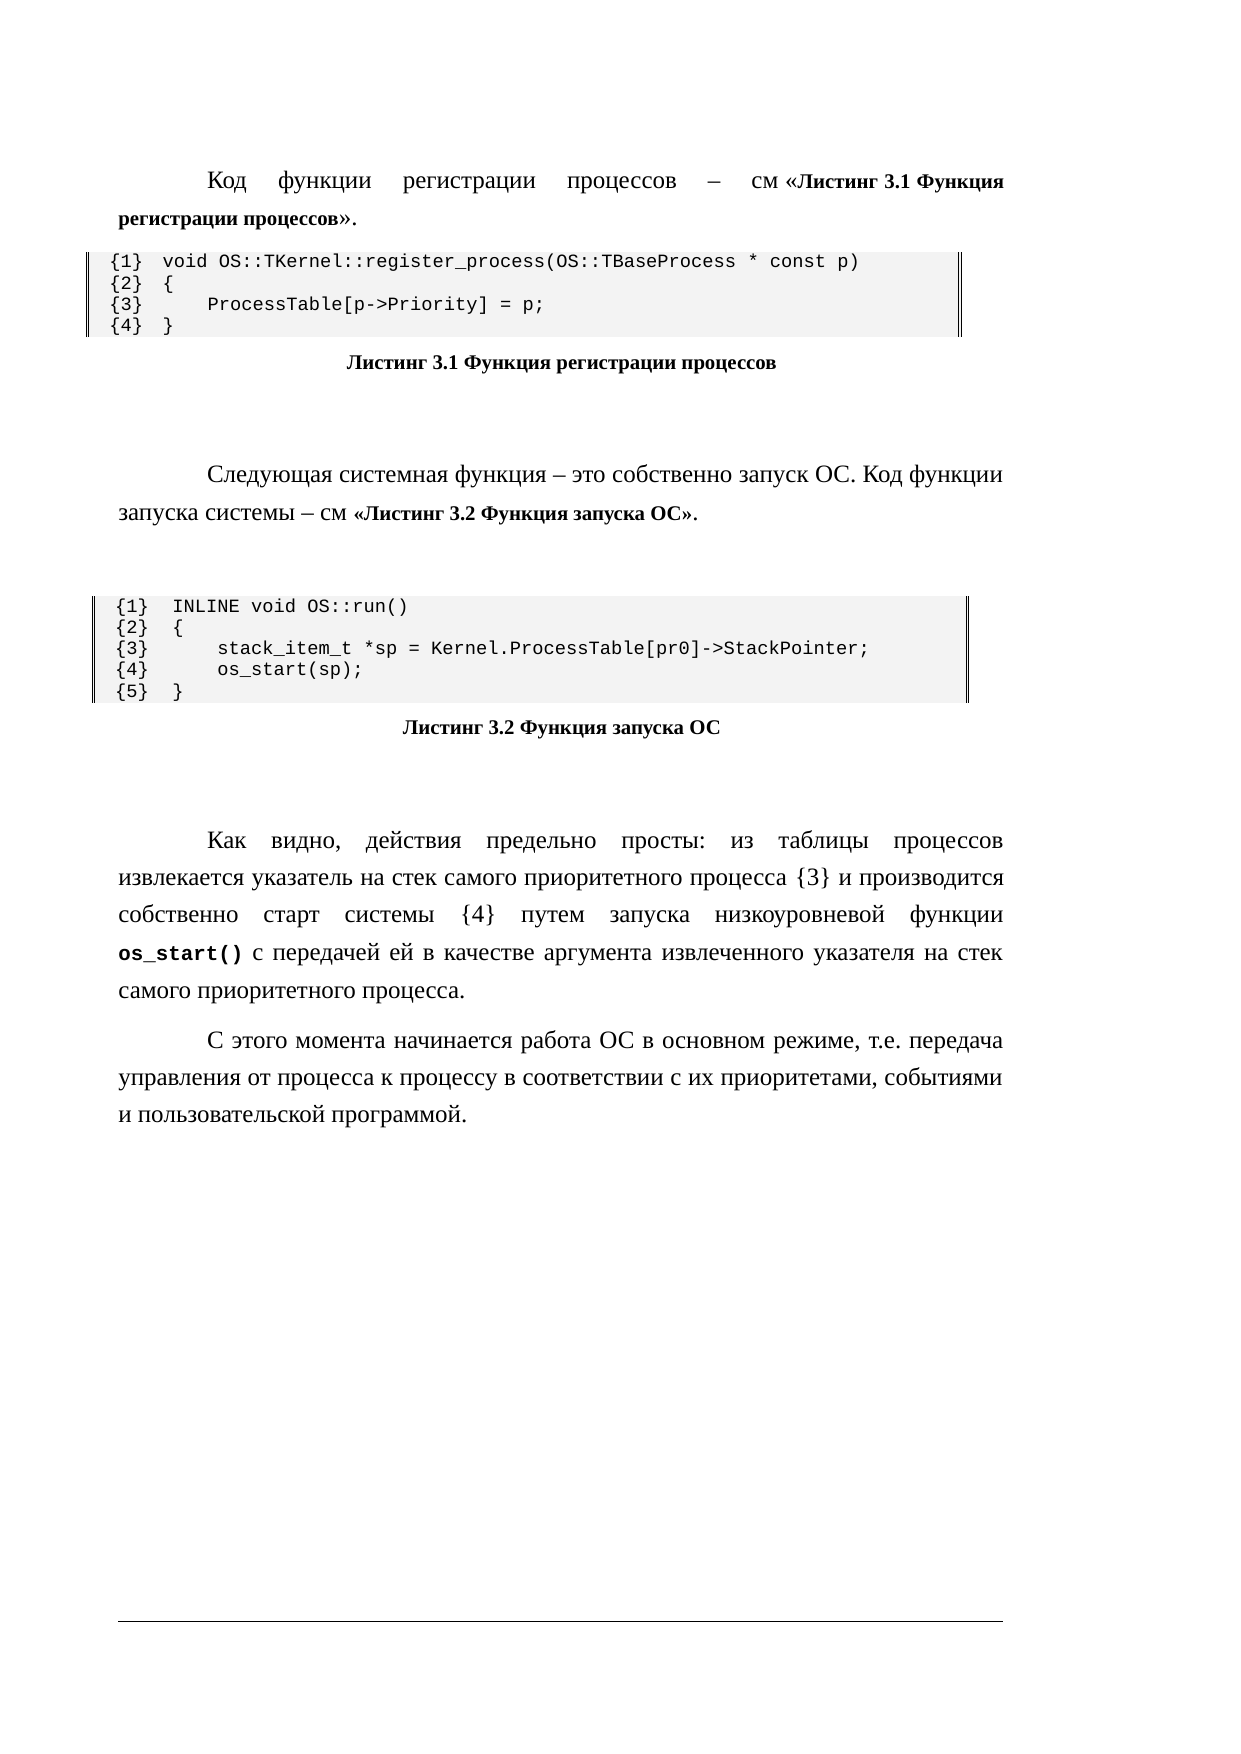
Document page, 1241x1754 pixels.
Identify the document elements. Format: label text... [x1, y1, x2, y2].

text Как видно, действия предельно просты: из таблицы процессов извлекается указатель на стек самого приоритетного процесса {3} и производится собственно старт системы {4} путем запуска низкоуровневой функции os_start() с передачей ей в качестве аргумента извлеченного указателя на стек самого приоритетного процесса. [118, 825, 1004, 1004]
list INLINE void OS::run() [95, 596, 966, 618]
list stack_item_t *sp = Kernel.ProcessTable[pr0]->StackPointer; [95, 639, 966, 660]
list ProcessTable[p->Priority] = p; [89, 295, 958, 316]
list { [95, 618, 966, 639]
list } [95, 681, 966, 703]
text Листинг 3.2 Функция запуска ОС [119, 715, 1004, 739]
text Листинг 3.1 Функция регистрации процессов [119, 350, 1004, 374]
list os_start(sp); [95, 660, 966, 681]
text С этого момента начинается работа ОС в основном режиме, т.е. передача управления от процесса к процессу в соответствии с их приоритетами, событиями и пользовательской программой. [118, 1025, 1004, 1128]
text Следующая системная функция – это собственно запуск ОС. Код функции запуска системы – см «Листинг 3.2 Функция запуска ОС». [118, 459, 1004, 526]
text Код функции регистрации процессов – см «Листинг 3.1 Функция регистрации процессов». [118, 165, 1004, 231]
list } [89, 316, 958, 337]
list void OS::TKernel::register_process(OS::TBaseProcess * const p) [89, 252, 958, 273]
list { [89, 273, 958, 295]
